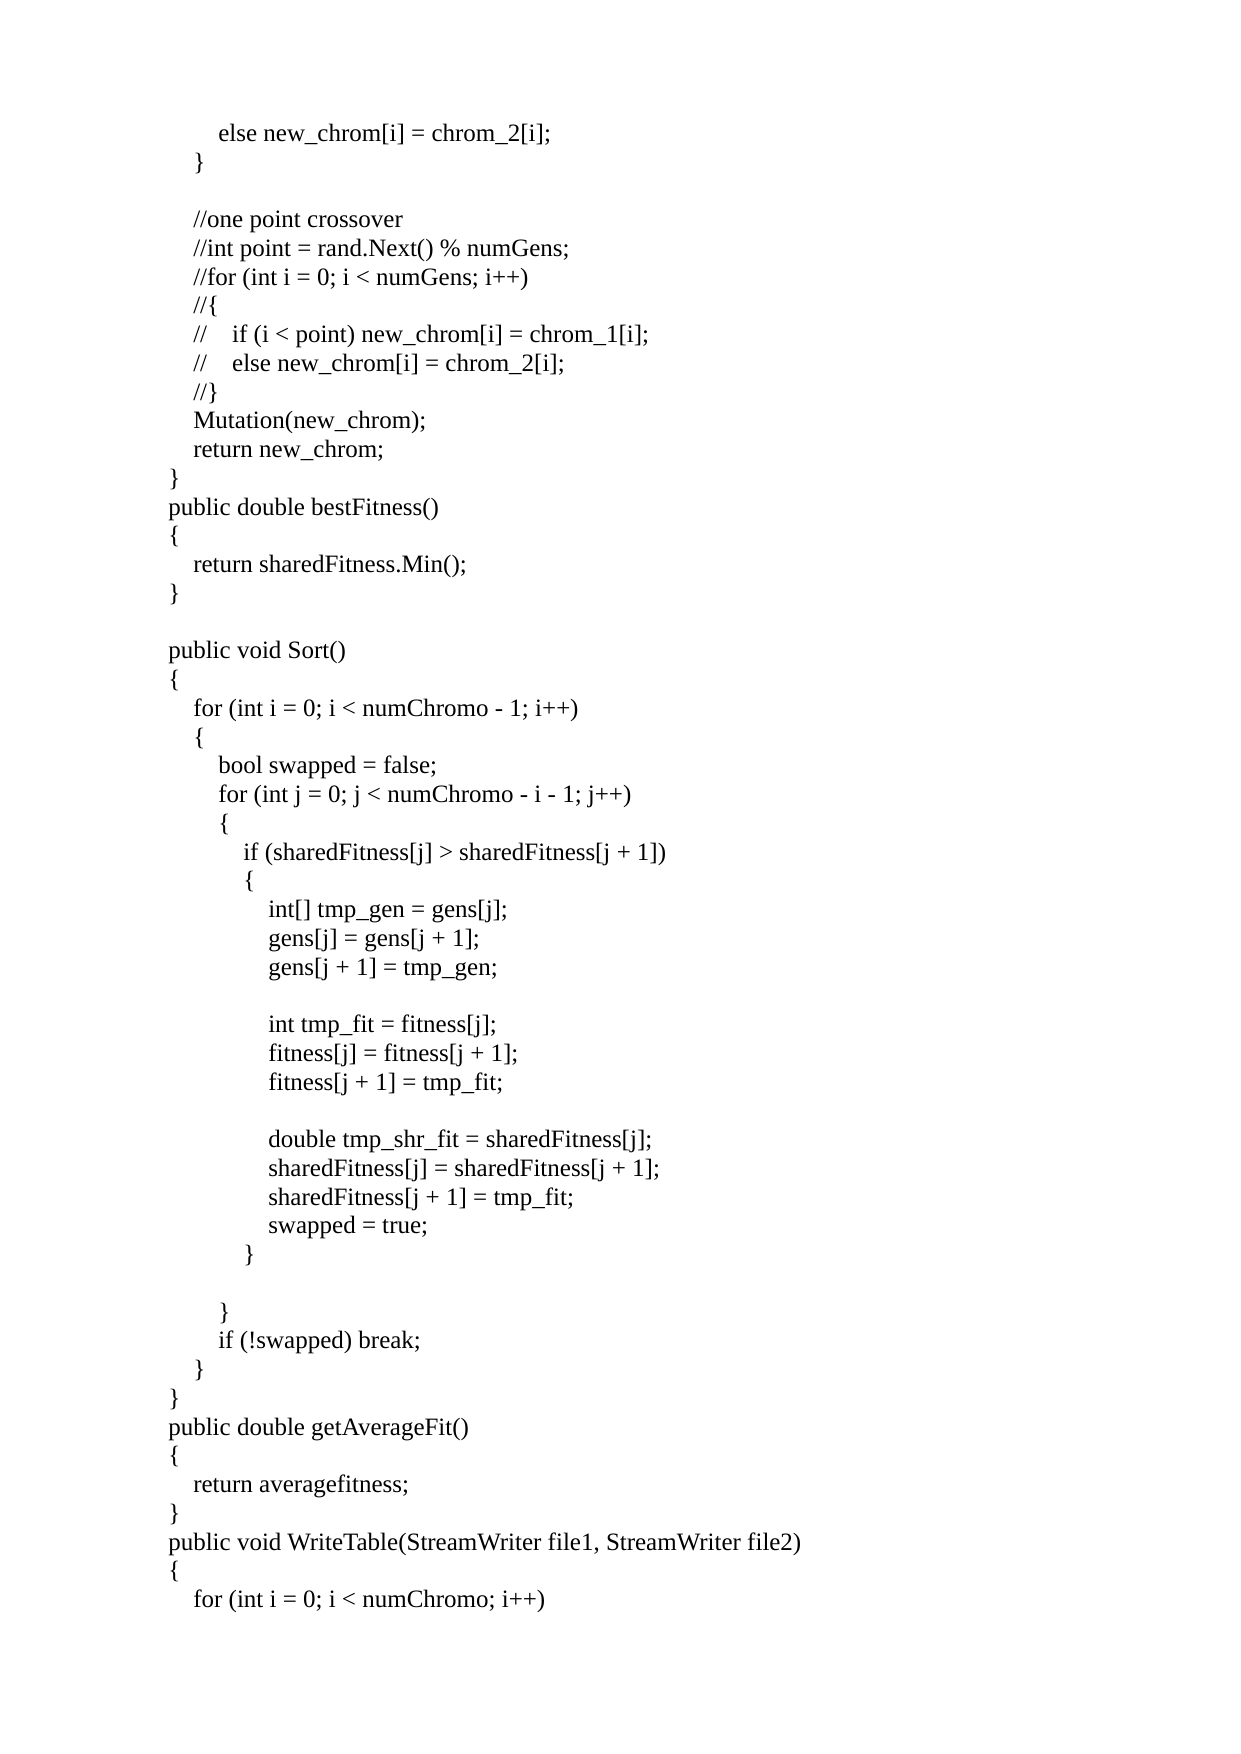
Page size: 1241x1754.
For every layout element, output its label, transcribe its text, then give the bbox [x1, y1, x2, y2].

text return sharedFitness.Min(); [118, 549, 1122, 578]
text for (int j = 0; j < numChromo - i - 1; j++) [118, 779, 1122, 808]
text swapped = true; [118, 1211, 1122, 1239]
text { [118, 866, 1122, 894]
text //for (int i = 0; i < numGens; i++) [118, 262, 1122, 291]
text int tmp_fit = fitness[j]; [118, 1009, 1122, 1038]
text public void WriteTable(StreamWriter file1, StreamWriter file2) [118, 1527, 1122, 1556]
text public double getAverageFit() [118, 1412, 1122, 1441]
text } [118, 1354, 1122, 1383]
text //one point crossover [118, 204, 1122, 233]
text fitness[j + 1] = tmp_fit; [118, 1067, 1122, 1096]
text fitness[j] = fitness[j + 1]; [118, 1038, 1122, 1067]
text bool swapped = false; [118, 751, 1122, 779]
text { [118, 1441, 1122, 1469]
text gens[j + 1] = tmp_gen; [118, 952, 1122, 981]
text //{ [118, 291, 1122, 319]
text //int point = rand.Next() % numGens; [118, 233, 1122, 262]
text } [118, 1383, 1122, 1412]
text if (sharedFitness[j] > sharedFitness[j + 1]) [118, 837, 1122, 866]
text sharedFitness[j + 1] = tmp_fit; [118, 1182, 1122, 1211]
text { [118, 808, 1122, 837]
text int[] tmp_gen = gens[j]; [118, 894, 1122, 923]
text //} [118, 377, 1122, 406]
text for (int i = 0; i < numChromo; i++) [118, 1584, 1122, 1613]
text { [118, 722, 1122, 751]
text } [118, 463, 1122, 492]
text Mutation(new_chrom); [118, 406, 1122, 434]
text for (int i = 0; i < numChromo - 1; i++) [118, 693, 1122, 722]
text else new_chrom[i] = chrom_2[i]; [118, 118, 1122, 147]
text // if (i < point) new_chrom[i] = chrom_1[i]; [118, 319, 1122, 348]
text if (!swapped) break; [118, 1326, 1122, 1354]
text public double bestFitness() [118, 492, 1122, 521]
text // else new_chrom[i] = chrom_2[i]; [118, 348, 1122, 377]
text } [118, 1498, 1122, 1527]
text } [118, 578, 1122, 607]
text { [118, 1556, 1122, 1584]
text } [118, 1297, 1122, 1326]
text { [118, 664, 1122, 693]
text } [118, 1239, 1122, 1268]
text { [118, 521, 1122, 549]
text return new_chrom; [118, 434, 1122, 463]
text public void Sort() [118, 636, 1122, 664]
text gens[j] = gens[j + 1]; [118, 923, 1122, 952]
text sharedFitness[j] = sharedFitness[j + 1]; [118, 1153, 1122, 1182]
text return averagefitness; [118, 1469, 1122, 1498]
text } [118, 147, 1122, 176]
text double tmp_shr_fit = sharedFitness[j]; [118, 1124, 1122, 1153]
